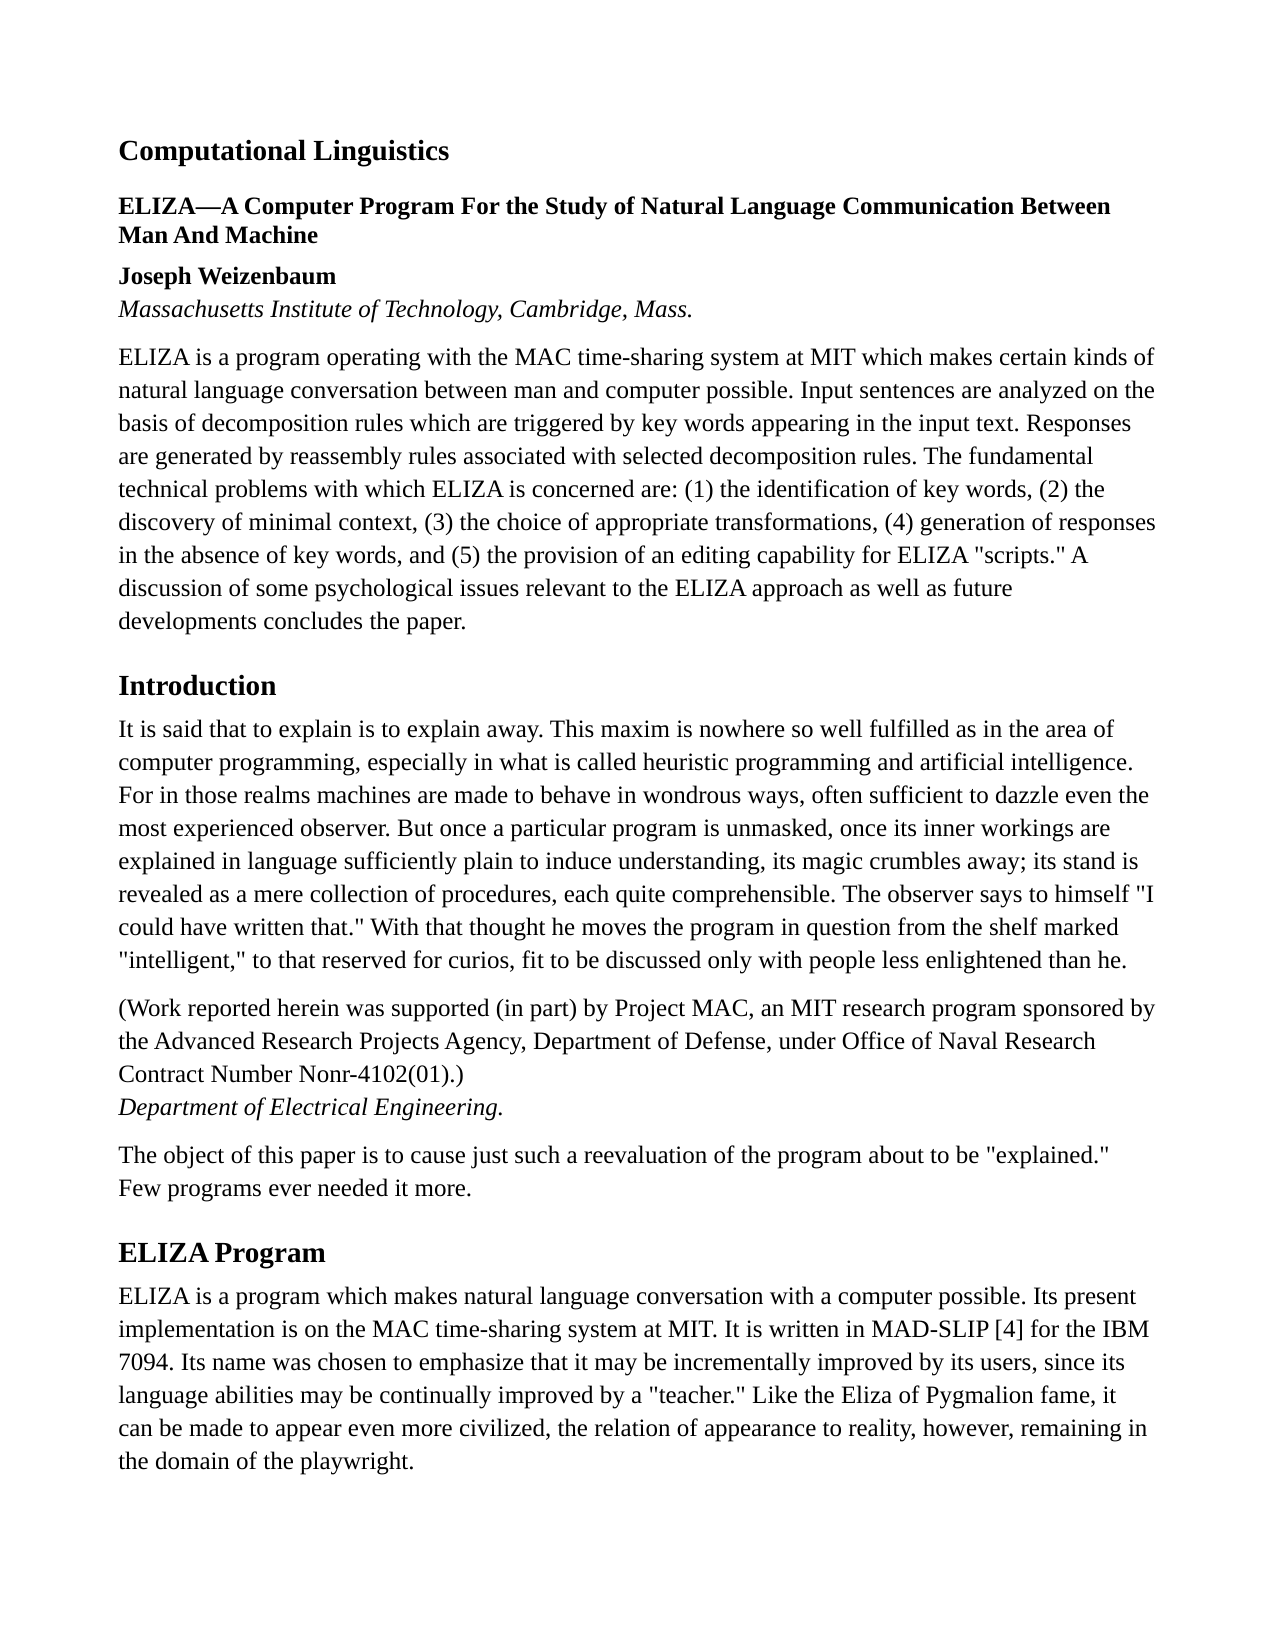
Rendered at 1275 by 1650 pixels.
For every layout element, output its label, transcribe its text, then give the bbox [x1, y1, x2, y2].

text (Work reported herein was supported (in part) by Project MAC, an MIT research program sponsored by the Advanced Research Projects Agency, Department of Defense, under Office of Naval Research Contract Number Nonr-4102(01).) Department of Electrical Engineering. [118, 993, 1157, 1121]
subtitle ELIZA Program [118, 1235, 1157, 1268]
text ELIZA is a program operating with the MAC time-sharing system at MIT which makes certain kinds of natural language conversation between man and computer possible. Input sentences are analyzed on the basis of decomposition rules which are triggered by key words appearing in the input text. Responses are generated by reassembly rules associated with selected decomposition rules. The fundamental technical problems with which ELIZA is concerned are: (1) the identification of key words, (2) the discovery of minimal context, (3) the choice of appropriate transformations, (4) generation of responses in the absence of key words, and (5) the provision of an editing capability for ELIZA "scripts." A discussion of some psychological issues relevant to the ELIZA approach as well as future developments concludes the paper. [118, 342, 1157, 635]
subtitle ELIZA—A Computer Program For the Study of Natural Language Communication Between Man And Machine [118, 191, 1157, 249]
text It is said that to explain is to explain away. This maxim is nowhere so well fulfilled as in the area of computer programming, especially in what is called heuristic programming and artificial intelligence. For in those realms machines are made to behave in wondrous ways, often sufficient to dazzle even the most experienced observer. But once a particular program is unmasked, once its inner workings are explained in language sufficiently plain to induce understanding, its magic crumbles away; its stand is revealed as a mere collection of procedures, each quite comprehensible. The observer says to himself "I could have written that." With that thought he moves the program in question from the shelf marked "intelligent," to that reserved for curios, fit to be discussed only with people less enlightened than he. [118, 714, 1157, 974]
text ELIZA is a program which makes natural language conversation with a computer possible. Its present implementation is on the MAC time-sharing system at MIT. It is written in MAD-SLIP [4] for the IBM 7094. Its name was chosen to emphasize that it may be incrementally improved by its users, since its language abilities may be continually improved by a "teacher." Like the Eliza of Pygmalion fame, it can be made to appear even more civilized, the relation of appearance to reality, however, remaining in the domain of the playwright. [118, 1281, 1157, 1475]
subtitle Computational Linguistics [118, 133, 1157, 166]
text The object of this paper is to cause just such a reevaluation of the program about to be "explained." Few programs ever needed it more. [118, 1140, 1157, 1201]
subtitle Introduction [118, 668, 1157, 702]
text Joseph Weizenbaum Massachusetts Institute of Technology, Cambridge, Mass. [118, 261, 1157, 323]
